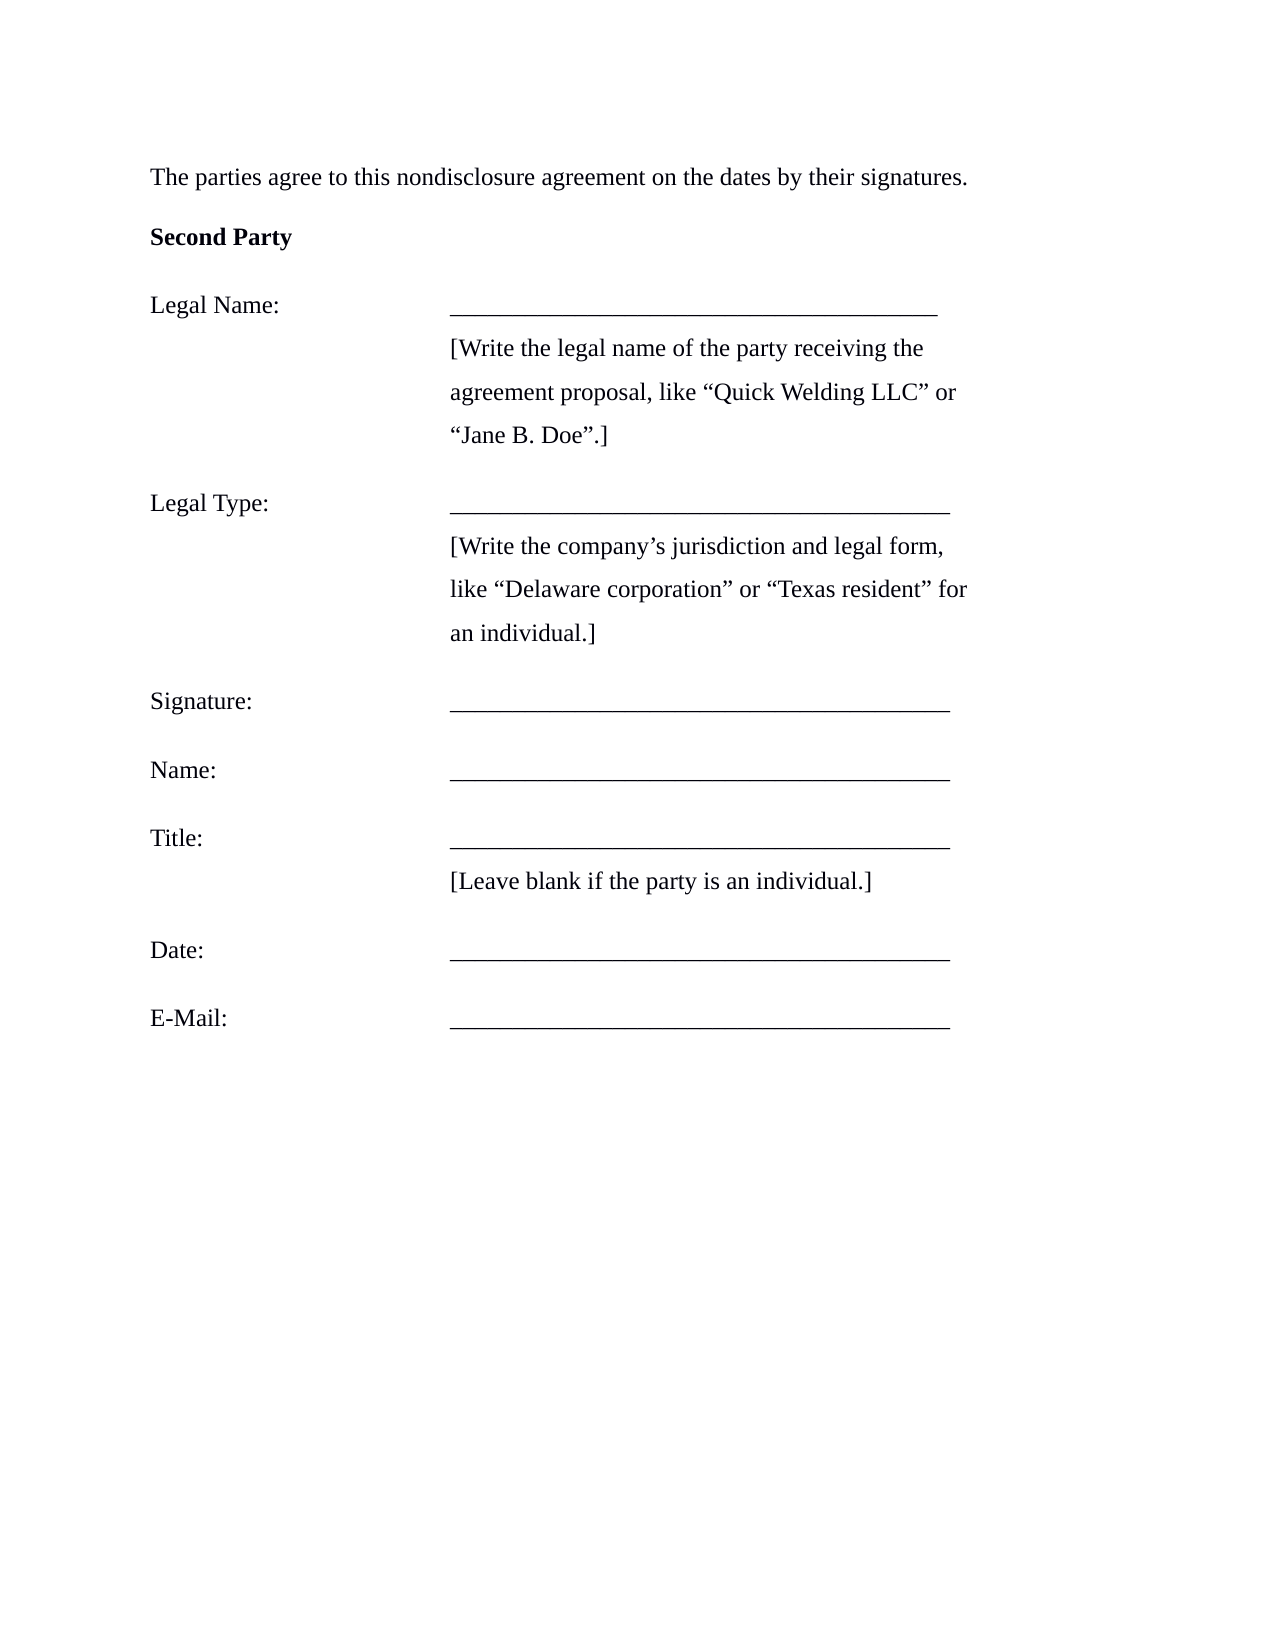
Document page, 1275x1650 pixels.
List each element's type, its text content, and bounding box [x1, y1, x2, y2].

text Legal Type: ________________________________________ [Write the company’s jurisdiction and legal form, like “Delaware corporation” or “Texas resident” for an individual.] [150, 488, 975, 646]
text Legal Name: _______________________________________ [Write the legal name of the party receiving the agreement proposal, like “Quick Welding LLC” or “Jane B. Doe”.] [150, 290, 975, 448]
text The parties agree to this nondisclosure agreement on the dates by their signatures. [150, 162, 1125, 191]
text Second Party [150, 222, 975, 251]
text Title: ________________________________________ [Leave blank if the party is an individual.] [150, 823, 975, 895]
text Signature: ________________________________________ [150, 686, 975, 715]
text Date: ________________________________________ [150, 935, 975, 964]
text Name: ________________________________________ [150, 755, 975, 783]
text E-Mail: ________________________________________ [150, 1003, 975, 1032]
